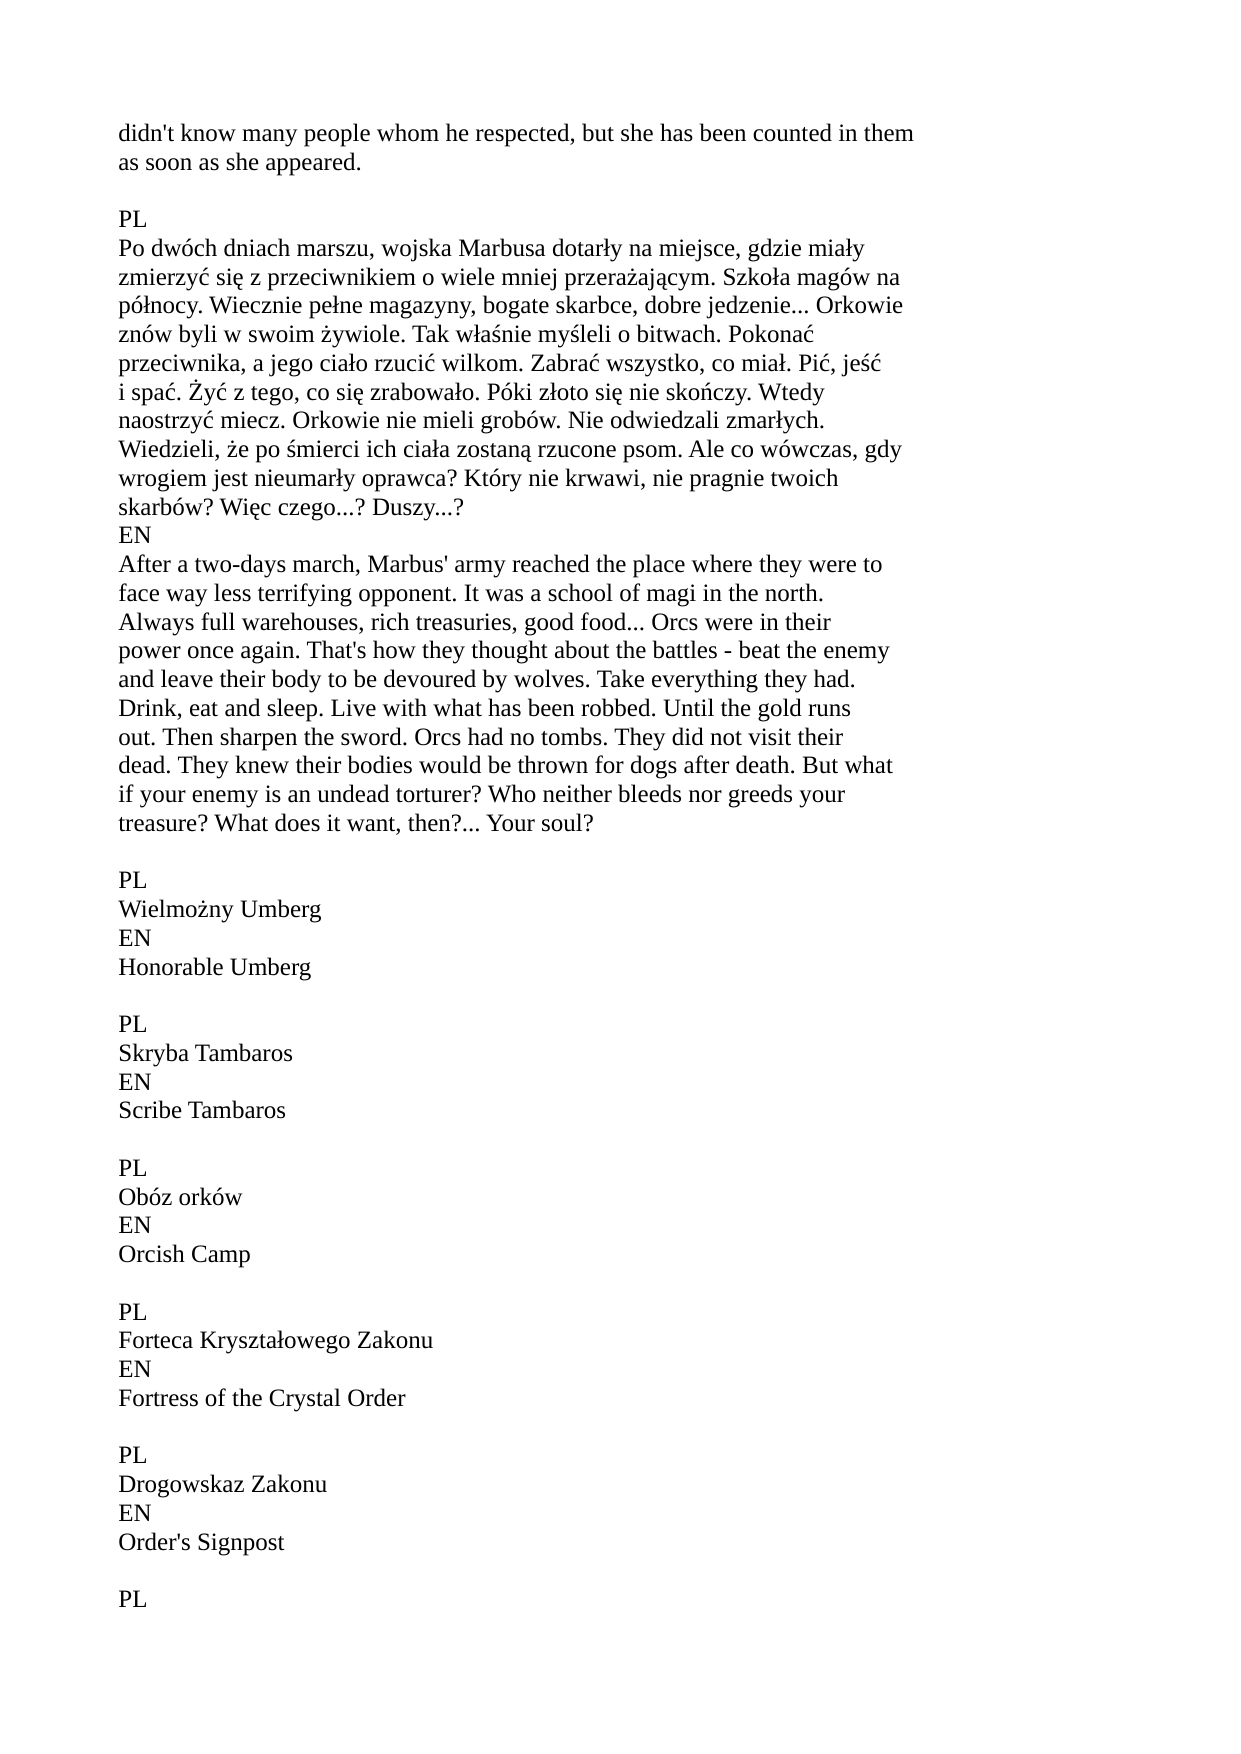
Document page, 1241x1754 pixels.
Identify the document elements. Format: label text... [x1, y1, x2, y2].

text EN [118, 1067, 1122, 1096]
text wrogiem jest nieumarły oprawca? Który nie krwawi, nie pragnie twoich [118, 463, 1122, 492]
text Wiedzieli, że po śmierci ich ciała zostaną rzucone psom. Ale co wówczas, gdy [118, 434, 1122, 463]
text znów byli w swoim żywiole. Tak właśnie myśleli o bitwach. Pokonać [118, 319, 1122, 348]
text Order's Signpost [118, 1527, 1122, 1556]
text didn't know many people whom he respected, but she has been counted in them [118, 118, 1122, 147]
text treasure? What does it want, then?... Your soul? [118, 808, 1122, 837]
text Forteca Kryształowego Zakonu [118, 1326, 1122, 1354]
text zmierzyć się z przeciwnikiem o wiele mniej przerażającym. Szkoła magów na [118, 262, 1122, 291]
text Wielmożny Umberg [118, 894, 1122, 923]
text EN [118, 1498, 1122, 1527]
text Obóz orków [118, 1182, 1122, 1211]
text północy. Wiecznie pełne magazyny, bogate skarbce, dobre jedzenie... Orkowie [118, 291, 1122, 319]
text out. Then sharpen the sword. Orcs had no tombs. They did not visit their [118, 722, 1122, 751]
text and leave their body to be devoured by wolves. Take everything they had. [118, 664, 1122, 693]
text naostrzyć miecz. Orkowie nie mieli grobów. Nie odwiedzali zmarłych. [118, 406, 1122, 434]
text EN [118, 923, 1122, 952]
text Orcish Camp [118, 1239, 1122, 1268]
text EN [118, 521, 1122, 549]
text PL [118, 204, 1122, 233]
text Honorable Umberg [118, 952, 1122, 981]
text PL [118, 1153, 1122, 1182]
text as soon as she appeared. [118, 147, 1122, 176]
text Drogowskaz Zakonu [118, 1469, 1122, 1498]
text EN [118, 1354, 1122, 1383]
text PL [118, 1441, 1122, 1469]
text Drink, eat and sleep. Live with what has been robbed. Until the gold runs [118, 693, 1122, 722]
text Always full warehouses, rich treasuries, good food... Orcs were in their [118, 607, 1122, 636]
text Skryba Tambaros [118, 1038, 1122, 1067]
text PL [118, 1009, 1122, 1038]
text EN [118, 1211, 1122, 1239]
text PL [118, 1297, 1122, 1326]
text Fortress of the Crystal Order [118, 1383, 1122, 1412]
text i spać. Żyć z tego, co się zrabowało. Póki złoto się nie skończy. Wtedy [118, 377, 1122, 406]
text skarbów? Więc czego...? Duszy...? [118, 492, 1122, 521]
text dead. They knew their bodies would be thrown for dogs after death. But what [118, 751, 1122, 779]
text PL [118, 866, 1122, 894]
text face way less terrifying opponent. It was a school of magi in the north. [118, 578, 1122, 607]
text After a two-days march, Marbus' army reached the place where they were to [118, 549, 1122, 578]
text Po dwóch dniach marszu, wojska Marbusa dotarły na miejsce, gdzie miały [118, 233, 1122, 262]
text if your enemy is an undead torturer? Who neither bleeds nor greeds your [118, 779, 1122, 808]
text PL [118, 1584, 1122, 1613]
text Scribe Tambaros [118, 1096, 1122, 1124]
text przeciwnika, a jego ciało rzucić wilkom. Zabrać wszystko, co miał. Pić, jeść [118, 348, 1122, 377]
text power once again. That's how they thought about the battles - beat the enemy [118, 636, 1122, 664]
